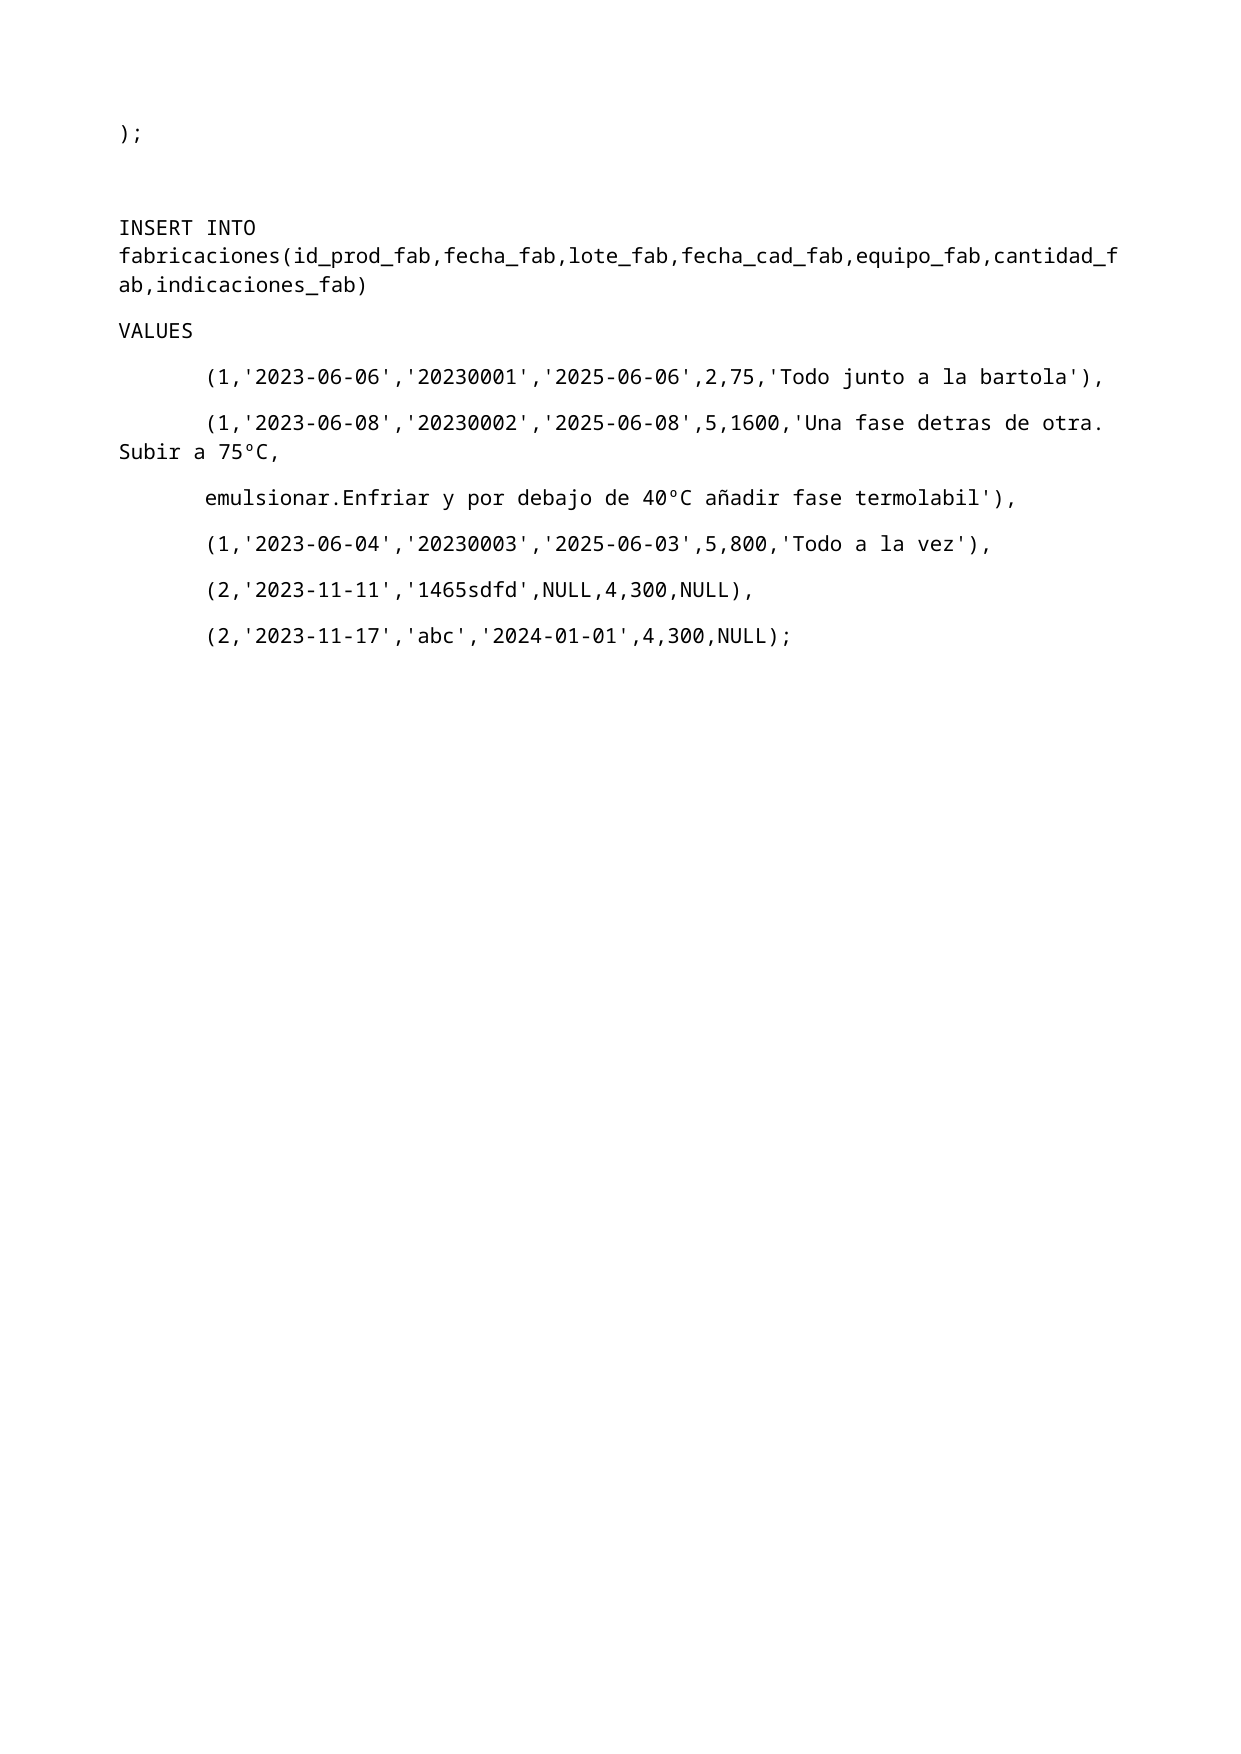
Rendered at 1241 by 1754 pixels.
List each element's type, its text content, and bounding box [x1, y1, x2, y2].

text (2,'2023-11-11','1465sdfd',NULL,4,300,NULL), [118, 575, 1122, 604]
text (1,'2023-06-04','20230003','2025-06-03',5,800,'Todo a la vez'), [118, 529, 1122, 558]
text (1,'2023-06-08','20230002','2025-06-08',5,1600,'Una fase detras de otra. Subir a 75ºC, [118, 408, 1122, 465]
text (2,'2023-11-17','abc','2024-01-01',4,300,NULL); [118, 622, 1122, 650]
text VALUES [118, 316, 1122, 345]
text emulsionar.Enfriar y por debajo de 40ºC añadir fase termolabil'), [118, 483, 1122, 512]
text ); [118, 118, 1122, 147]
text INSERT INTO fabricaciones(id_prod_fab,fecha_fab,lote_fab,fecha_cad_fab,equipo_fab,cantidad_fab,indicaciones_fab) [118, 213, 1122, 298]
text (1,'2023-06-06','20230001','2025-06-06',2,75,'Todo junto a la bartola'), [118, 362, 1122, 391]
